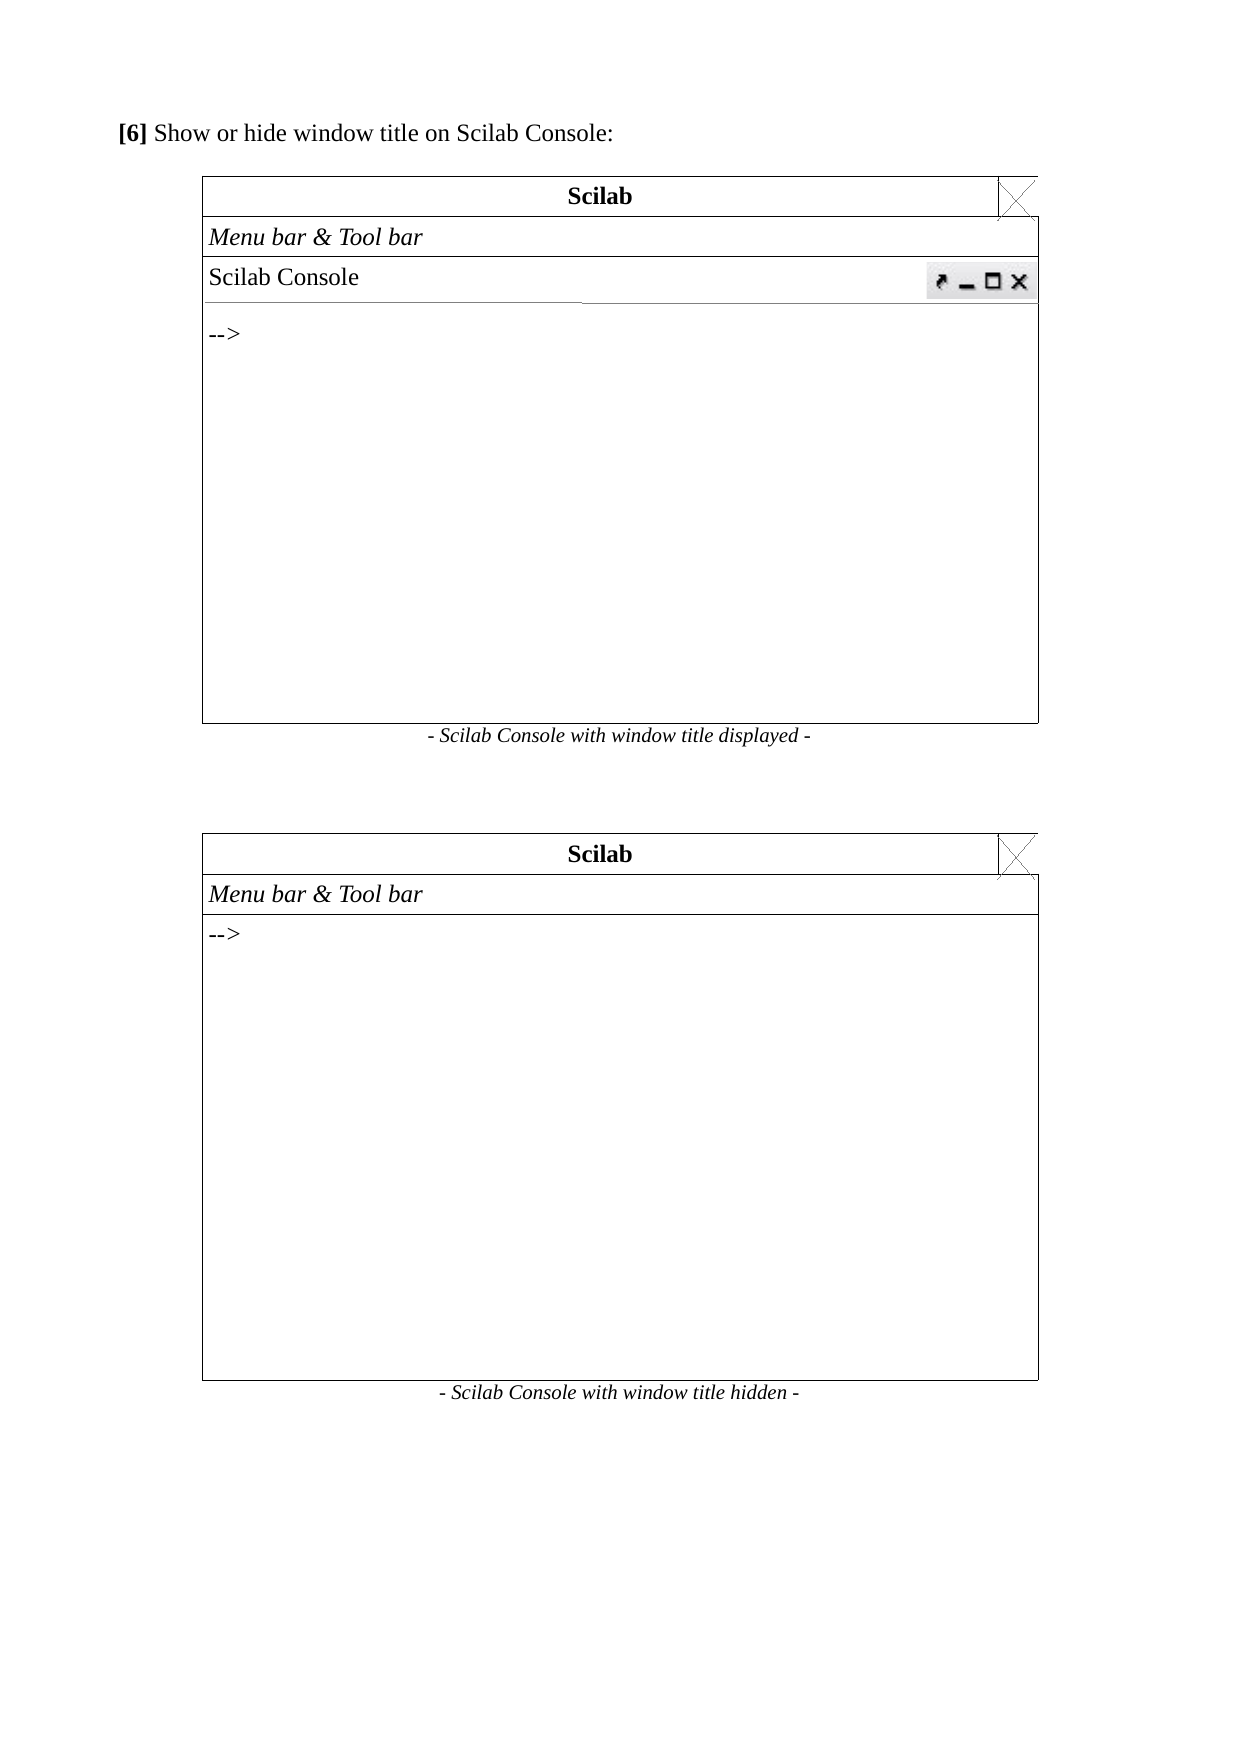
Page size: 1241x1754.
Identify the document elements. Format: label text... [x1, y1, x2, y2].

text [6] Show or hide window title on Scilab Console: [118, 118, 1122, 147]
text - Scilab Console with window title displayed - [118, 723, 1122, 747]
table_cell Menu bar & Tool bar [203, 217, 1038, 256]
table_header Scilab [203, 834, 998, 873]
table_header [999, 177, 1038, 216]
picture [926, 262, 1038, 299]
table_header [999, 834, 1038, 873]
table_cell Menu bar & Tool bar [203, 875, 1038, 914]
table_cell --> [203, 915, 1038, 1380]
table_cell Scilab Console --> [203, 257, 1038, 723]
table_header Scilab [203, 177, 998, 216]
text - Scilab Console with window title hidden - [118, 1380, 1122, 1404]
